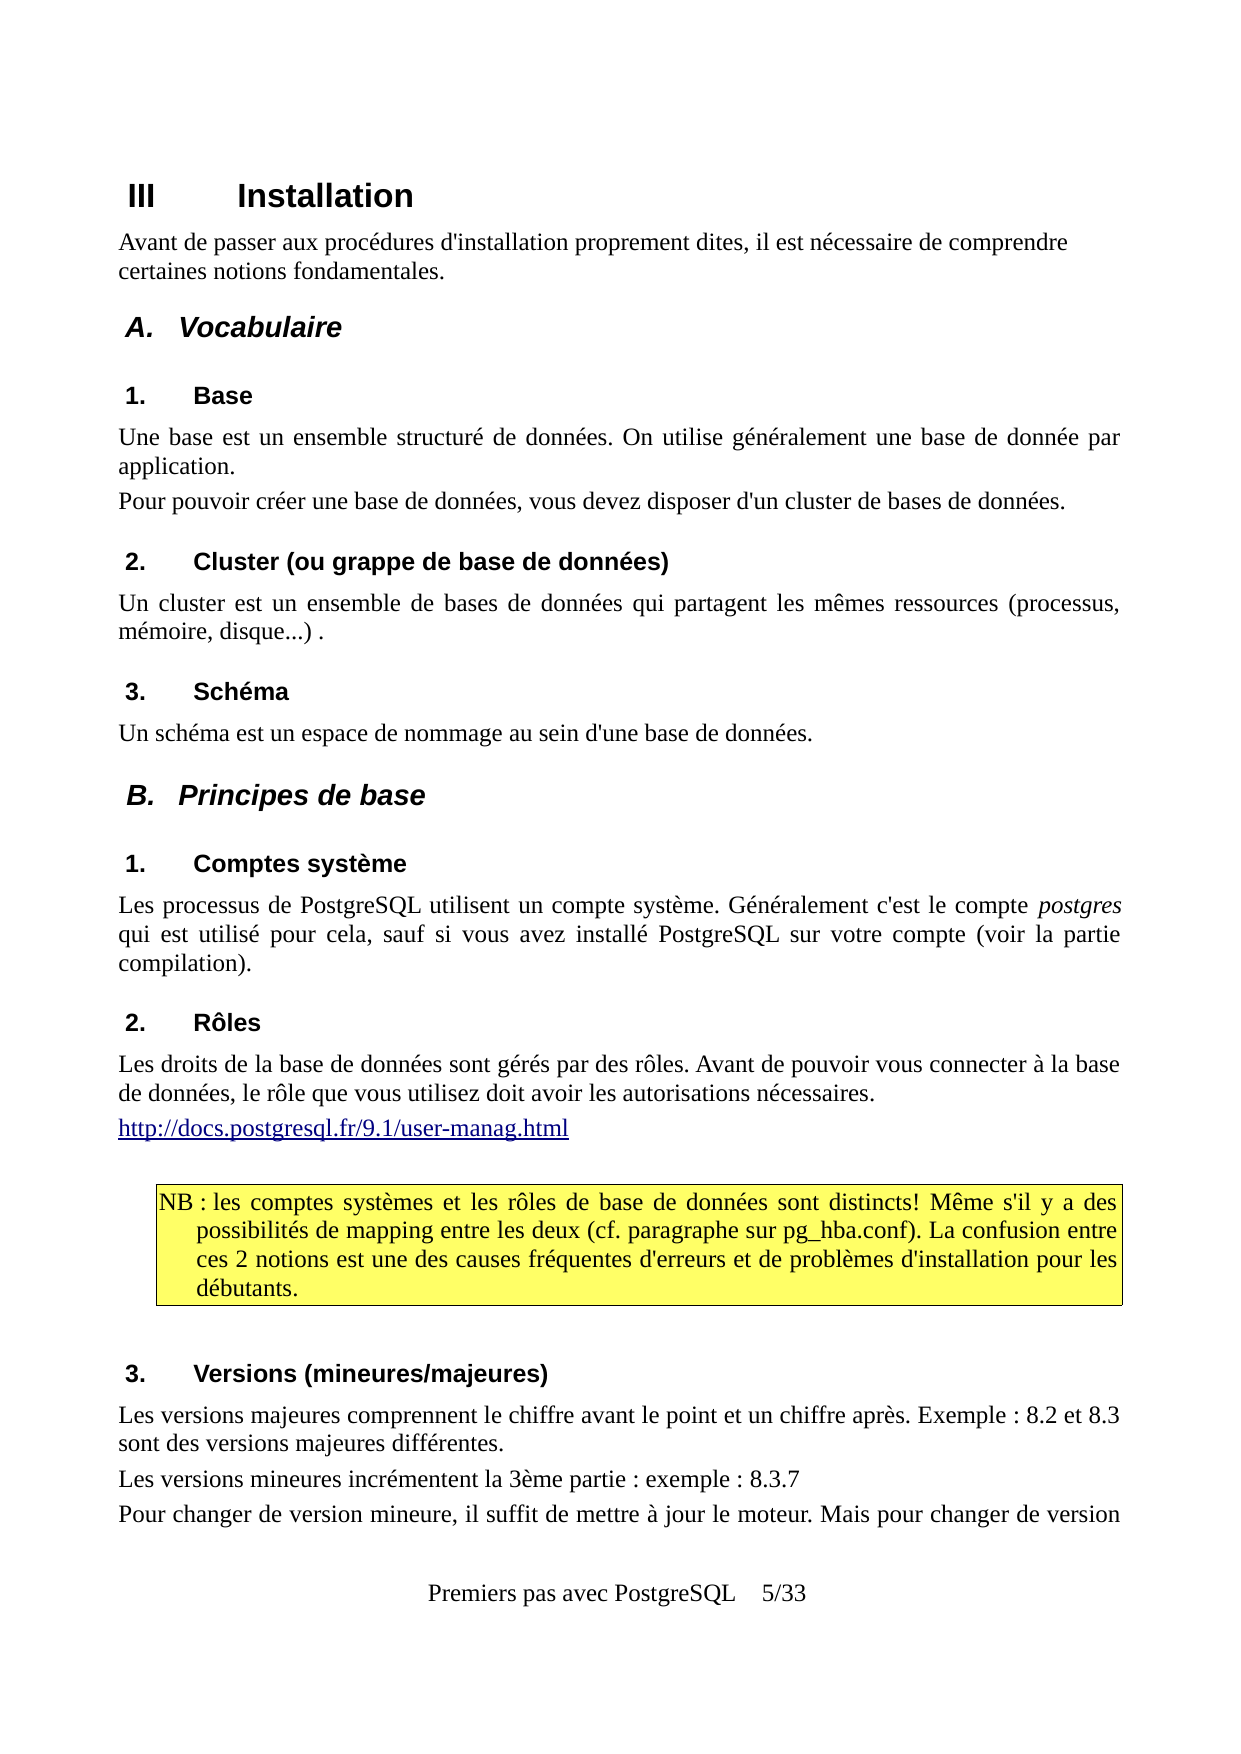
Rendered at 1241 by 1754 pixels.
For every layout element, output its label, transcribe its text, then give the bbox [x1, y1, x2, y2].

text Un schéma est un espace de nommage au sein d'une base de données. [118, 718, 1122, 747]
subtitle Rôles [118, 1008, 1122, 1037]
subtitle Versions (mineures/majeures) [118, 1358, 1122, 1387]
text Avant de passer aux procédures d'installation proprement dites, il est nécessaire de comprendre certaines notions fondamentales. [118, 227, 1122, 285]
text Les versions mineures incrémentent la 3ème partie : exemple : 8.3.7 [118, 1464, 1122, 1492]
text Les droits de la base de données sont gérés par des rôles. Avant de pouvoir vous connecter à la base de données, le rôle que vous utilisez doit avoir les autorisations nécessaires. [118, 1049, 1122, 1107]
text Les processus de PostgreSQL utilisent un compte système. Généralement c'est le compte postgres qui est utilisé pour cela, sauf si vous avez installé PostgreSQL sur votre compte (voir la partie compilation). [118, 890, 1122, 977]
text Pour changer de version mineure, il suffit de mettre à jour le moteur. Mais pour changer de version [118, 1499, 1122, 1528]
text Un cluster est un ensemble de bases de données qui partagent les mêmes ressources (processus, mémoire, disque...) . [118, 588, 1122, 645]
subtitle Comptes système [118, 849, 1122, 878]
text Une base est un ensemble structuré de données. On utilise généralement une base de donnée par application. [118, 422, 1122, 480]
text Pour pouvoir créer une base de données, vous devez disposer d'un cluster de bases de données. [118, 486, 1122, 515]
subtitle Installation [118, 176, 1122, 215]
subtitle Cluster (ou grappe de base de données) [118, 546, 1122, 575]
subtitle Schéma [118, 677, 1122, 705]
list les comptes systèmes et les rôles de base de données sont distincts! Même s'il y a des possibilités de mapping entre les deux (cf. paragraphe sur pg_hba.conf). La confusion entre ces 2 notions est une des causes fréquentes d'erreurs et de problèmes d'installation pour les débutants. [157, 1185, 1122, 1305]
subtitle Principes de base [118, 778, 1122, 812]
subtitle Vocabulaire [118, 310, 1122, 343]
text Les versions majeures comprennent le chiffre avant le point et un chiffre après. Exemple : 8.2 et 8.3 sont des versions majeures différentes. [118, 1400, 1122, 1457]
subtitle Base [118, 381, 1122, 410]
text http://docs.postgresql.fr/9.1/user-manag.html [118, 1113, 1122, 1142]
